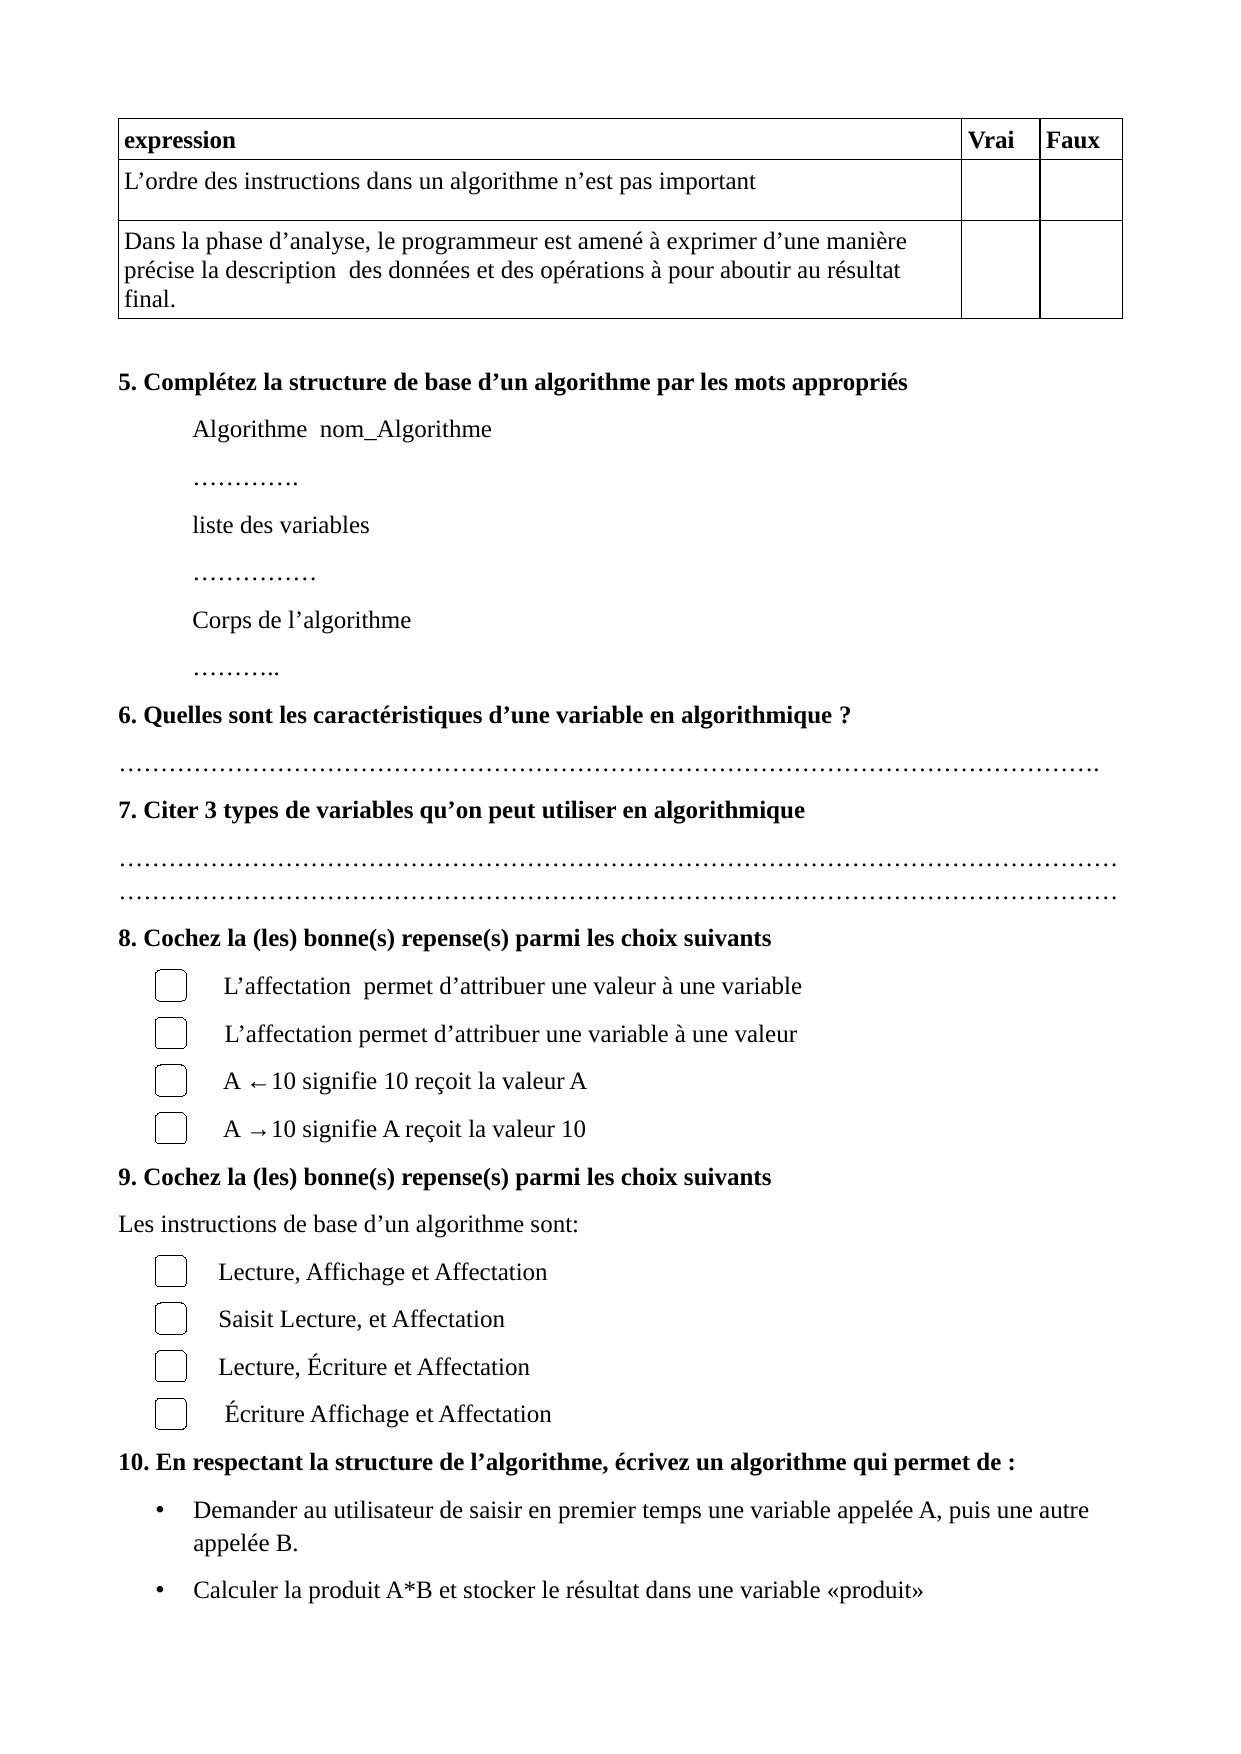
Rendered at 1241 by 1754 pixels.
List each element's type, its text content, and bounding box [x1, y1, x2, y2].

table_cell [1041, 221, 1122, 318]
table_cell Dans la phase d’analyse, le programmeur est amené à exprimer d’une manière précise la description des données et des opérations à pour aboutir au résultat final. [119, 221, 961, 318]
table_header Vrai [962, 119, 1039, 159]
text 6. Quelles sont les caractéristiques d’une variable en algorithmique ? [118, 700, 1122, 729]
text 7. Citer 3 types de variables qu’on peut utiliser en algorithmique [118, 795, 1122, 824]
text L’affectation permet d’attribuer une valeur à une variable [186, 971, 1122, 1000]
table_header Faux [1041, 119, 1122, 159]
text …………… [118, 557, 1122, 586]
text [118, 1257, 156, 1286]
text 10. En respectant la structure de l’algorithme, écrivez un algorithme qui permet de : [118, 1447, 1122, 1476]
text Saisit Lecture, et Affectation [186, 1304, 1122, 1333]
table_cell L’ordre des instructions dans un algorithme n’est pas important [119, 160, 961, 219]
text [118, 1114, 156, 1143]
text …………………………………………………………………………………………………………………………………………………………………………………………………………………… [118, 843, 1122, 905]
text ……….. [118, 652, 1122, 681]
text 8. Cochez la (les) bonne(s) repense(s) parmi les choix suivants [118, 923, 1122, 952]
text Lecture, Écriture et Affectation [186, 1352, 1122, 1381]
text Écriture Affichage et Affectation [186, 1399, 1122, 1428]
table_cell [1041, 160, 1122, 219]
text A ←10 signifie 10 reçoit la valeur A [186, 1066, 1122, 1095]
text Algorithme nom_Algorithme [118, 414, 1122, 443]
text [118, 1399, 156, 1428]
table_cell [962, 221, 1039, 318]
text [118, 1352, 156, 1381]
list Calculer la produit A*B et stocker le résultat dans une variable «produit» [156, 1575, 1122, 1604]
text …………. [118, 462, 1122, 491]
text [118, 1304, 156, 1333]
text 5. Complétez la structure de base d’un algorithme par les mots appropriés [118, 367, 1122, 396]
text Lecture, Affichage et Affectation [186, 1257, 1122, 1286]
table_cell [962, 160, 1039, 219]
text Corps de l’algorithme [118, 605, 1122, 634]
text L’affectation permet d’attribuer une variable à une valeur [186, 1019, 1122, 1047]
text Les instructions de base d’un algorithme sont: [118, 1209, 1122, 1238]
text ………………………………………………………………………………………………………. [118, 748, 1122, 776]
text 9. Cochez la (les) bonne(s) repense(s) parmi les choix suivants [118, 1162, 1122, 1190]
list Demander au utilisateur de saisir en premier temps une variable appelée A, puis une autre appelée B. [156, 1495, 1122, 1557]
table_header expression [119, 119, 961, 159]
text liste des variables [118, 510, 1122, 538]
text [118, 1066, 156, 1095]
text A →10 signifie A reçoit la valeur 10 [186, 1114, 1122, 1143]
